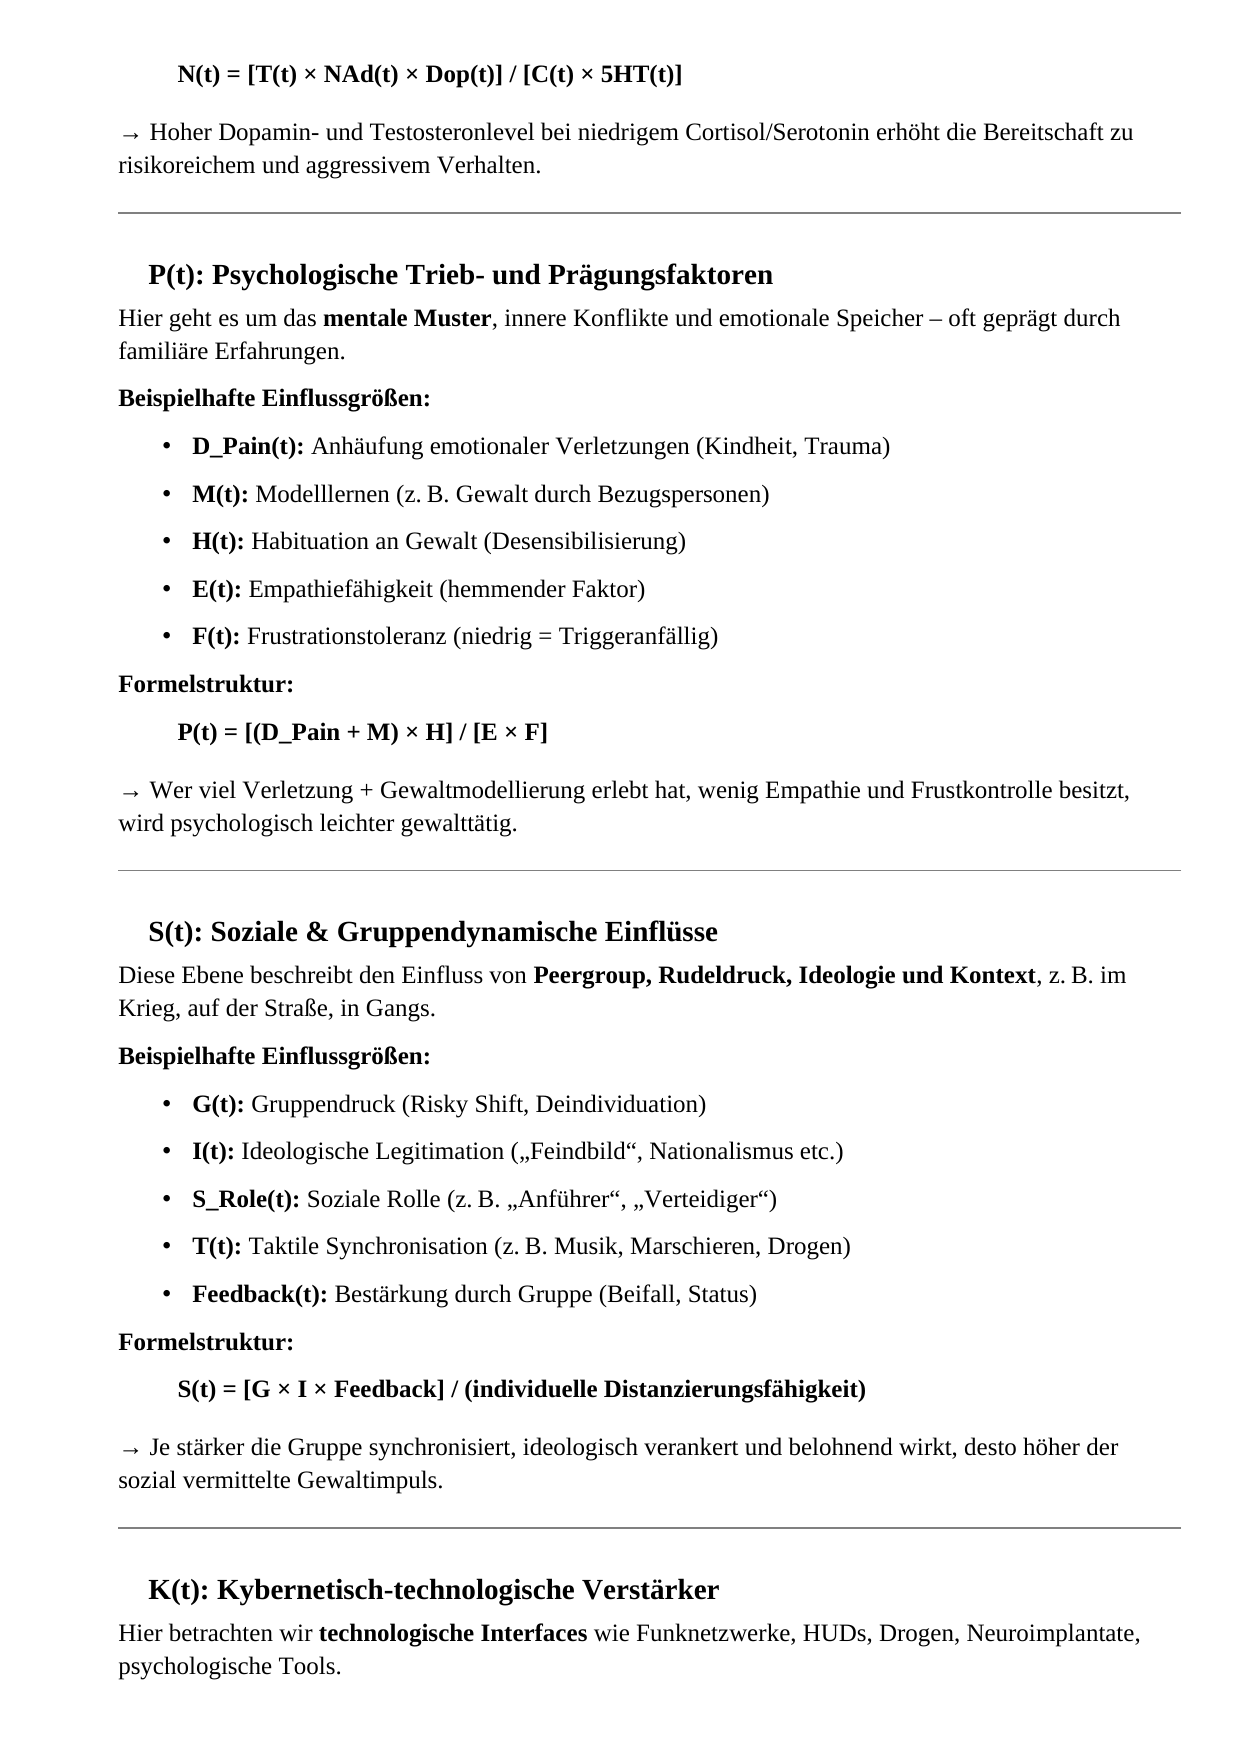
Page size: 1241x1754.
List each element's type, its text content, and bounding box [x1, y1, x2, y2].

text N(t) = [T(t) × NAd(t) × Dop(t)] / [C(t) × 5HT(t)] [177, 59, 1122, 88]
list T(t): Taktile Synchronisation (z. B. Musik, Marschieren, Drogen) [162, 1231, 1181, 1260]
text Diese Ebene beschreibt den Einfluss von Peergroup, Rudeldruck, Ideologie und Kontext, z. B. im Krieg, auf der Straße, in Gangs. [118, 960, 1181, 1022]
list F(t): Frustrationstoleranz (niedrig = Triggeranfällig) [162, 621, 1181, 650]
list I(t): Ideologische Legitimation („Feindbild“, Nationalismus etc.) [162, 1136, 1181, 1165]
subtitle 🧠 K(t): Kybernetisch-technologische Verstärker [118, 1572, 1181, 1606]
list E(t): Empathiefähigkeit (hemmender Faktor) [162, 574, 1181, 603]
text Beispielhafte Einflussgrößen: [118, 383, 1181, 412]
text Hier geht es um das mentale Muster, innere Konflikte und emotionale Speicher – oft geprägt durch familiäre Erfahrungen. [118, 303, 1181, 364]
list H(t): Habituation an Gewalt (Desensibilisierung) [162, 526, 1181, 555]
text Hier betrachten wir technologische Interfaces wie Funknetzwerke, HUDs, Drogen, Neuroimplantate, psychologische Tools. [118, 1618, 1181, 1680]
list Feedback(t): Bestärkung durch Gruppe (Beifall, Status) [162, 1279, 1181, 1308]
text S(t) = [G × I × Feedback] / (individuelle Distanzierungsfähigkeit) [177, 1374, 1122, 1403]
subtitle 👥 S(t): Soziale & Gruppendynamische Einflüsse [118, 914, 1181, 948]
list M(t): Modelllernen (z. B. Gewalt durch Bezugspersonen) [162, 479, 1181, 507]
subtitle 🧠 P(t): Psychologische Trieb- und Prägungsfaktoren [118, 257, 1181, 290]
text Formelstruktur: [118, 669, 1181, 698]
text Formelstruktur: [118, 1327, 1181, 1355]
text → Hoher Dopamin- und Testosteronlevel bei niedrigem Cortisol/Serotonin erhöht die Bereitschaft zu risikoreichem und aggressivem Verhalten. [118, 117, 1181, 179]
list S_Role(t): Soziale Rolle (z. B. „Anführer“, „Verteidiger“) [162, 1184, 1181, 1213]
text → Je stärker die Gruppe synchronisiert, ideologisch verankert und belohnend wirkt, desto höher der sozial vermittelte Gewaltimpuls. [118, 1432, 1181, 1494]
list D_Pain(t): Anhäufung emotionaler Verletzungen (Kindheit, Trauma) [162, 431, 1181, 460]
list G(t): Gruppendruck (Risky Shift, Deindividuation) [162, 1089, 1181, 1117]
text Beispielhafte Einflussgrößen: [118, 1041, 1181, 1070]
text → Wer viel Verletzung + Gewaltmodellierung erlebt hat, wenig Empathie und Frustkontrolle besitzt, wird psychologisch leichter gewalttätig. [118, 775, 1181, 837]
text P(t) = [(D_Pain + M) × H] / [E × F] [177, 717, 1122, 745]
